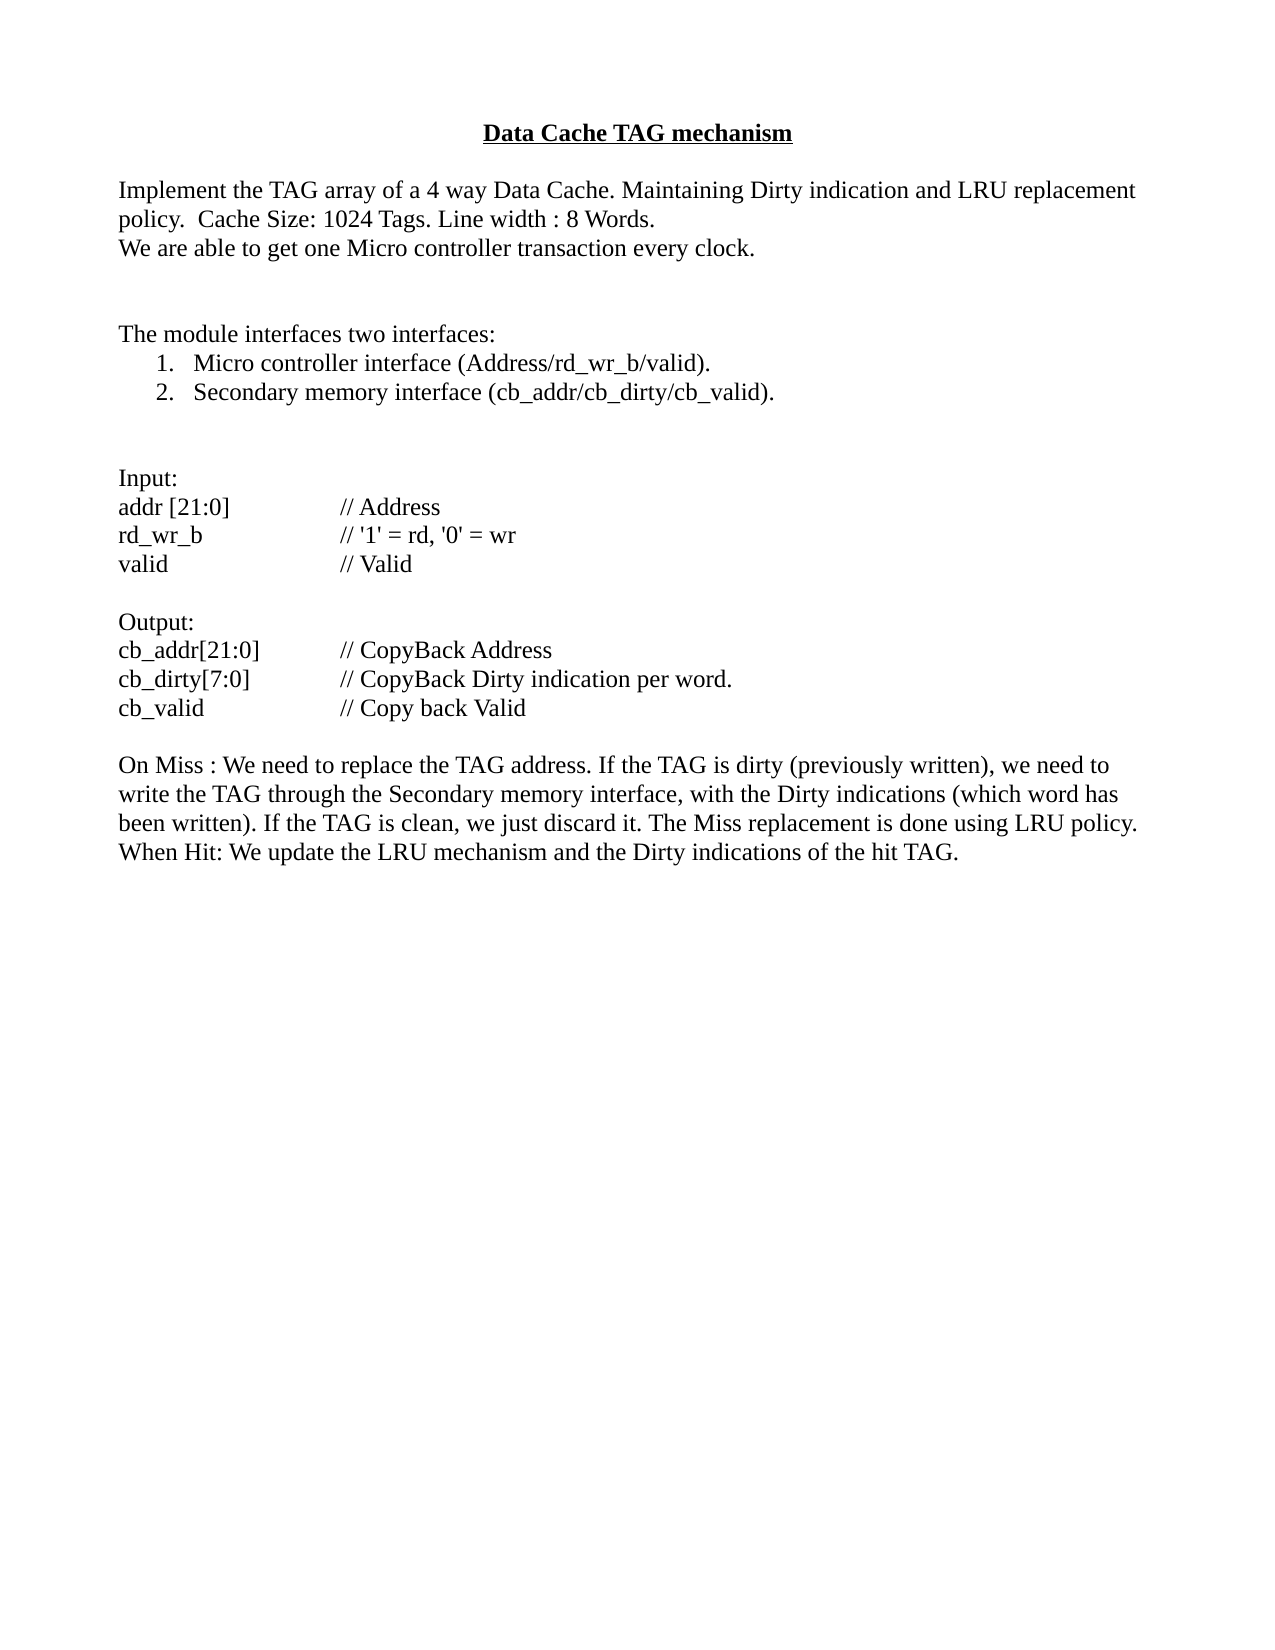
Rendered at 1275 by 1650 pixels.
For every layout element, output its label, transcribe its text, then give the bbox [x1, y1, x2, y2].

text Data Cache TAG mechanism [118, 118, 1157, 147]
text Implement the TAG array of a 4 way Data Cache. Maintaining Dirty indication and LRU replacement policy. Cache Size: 1024 Tags. Line width : 8 Words. [118, 176, 1157, 233]
text On Miss : We need to replace the TAG address. If the TAG is dirty (previously written), we need to write the TAG through the Secondary memory interface, with the Dirty indications (which word has been written). If the TAG is clean, we just discard it. The Miss replacement is done using LRU policy. [118, 751, 1157, 837]
list Secondary memory interface (cb_addr/cb_dirty/cb_valid). [156, 377, 1157, 406]
text Input: [118, 463, 1157, 492]
text rd_wr_b // '1' = rd, '0' = wr [118, 521, 1157, 549]
text We are able to get one Micro controller transaction every clock. [118, 233, 1157, 262]
text cb_valid // Copy back Valid [118, 693, 1157, 722]
text Output: [118, 607, 1157, 636]
list Micro controller interface (Address/rd_wr_b/valid). [156, 348, 1157, 377]
text When Hit: We update the LRU mechanism and the Dirty indications of the hit TAG. [118, 837, 1157, 866]
text cb_dirty[7:0] // CopyBack Dirty indication per word. [118, 664, 1157, 693]
text cb_addr[21:0] // CopyBack Address [118, 636, 1157, 664]
text valid // Valid [118, 549, 1157, 578]
text The module interfaces two interfaces: [118, 319, 1157, 348]
text addr [21:0] // Address [118, 492, 1157, 521]
